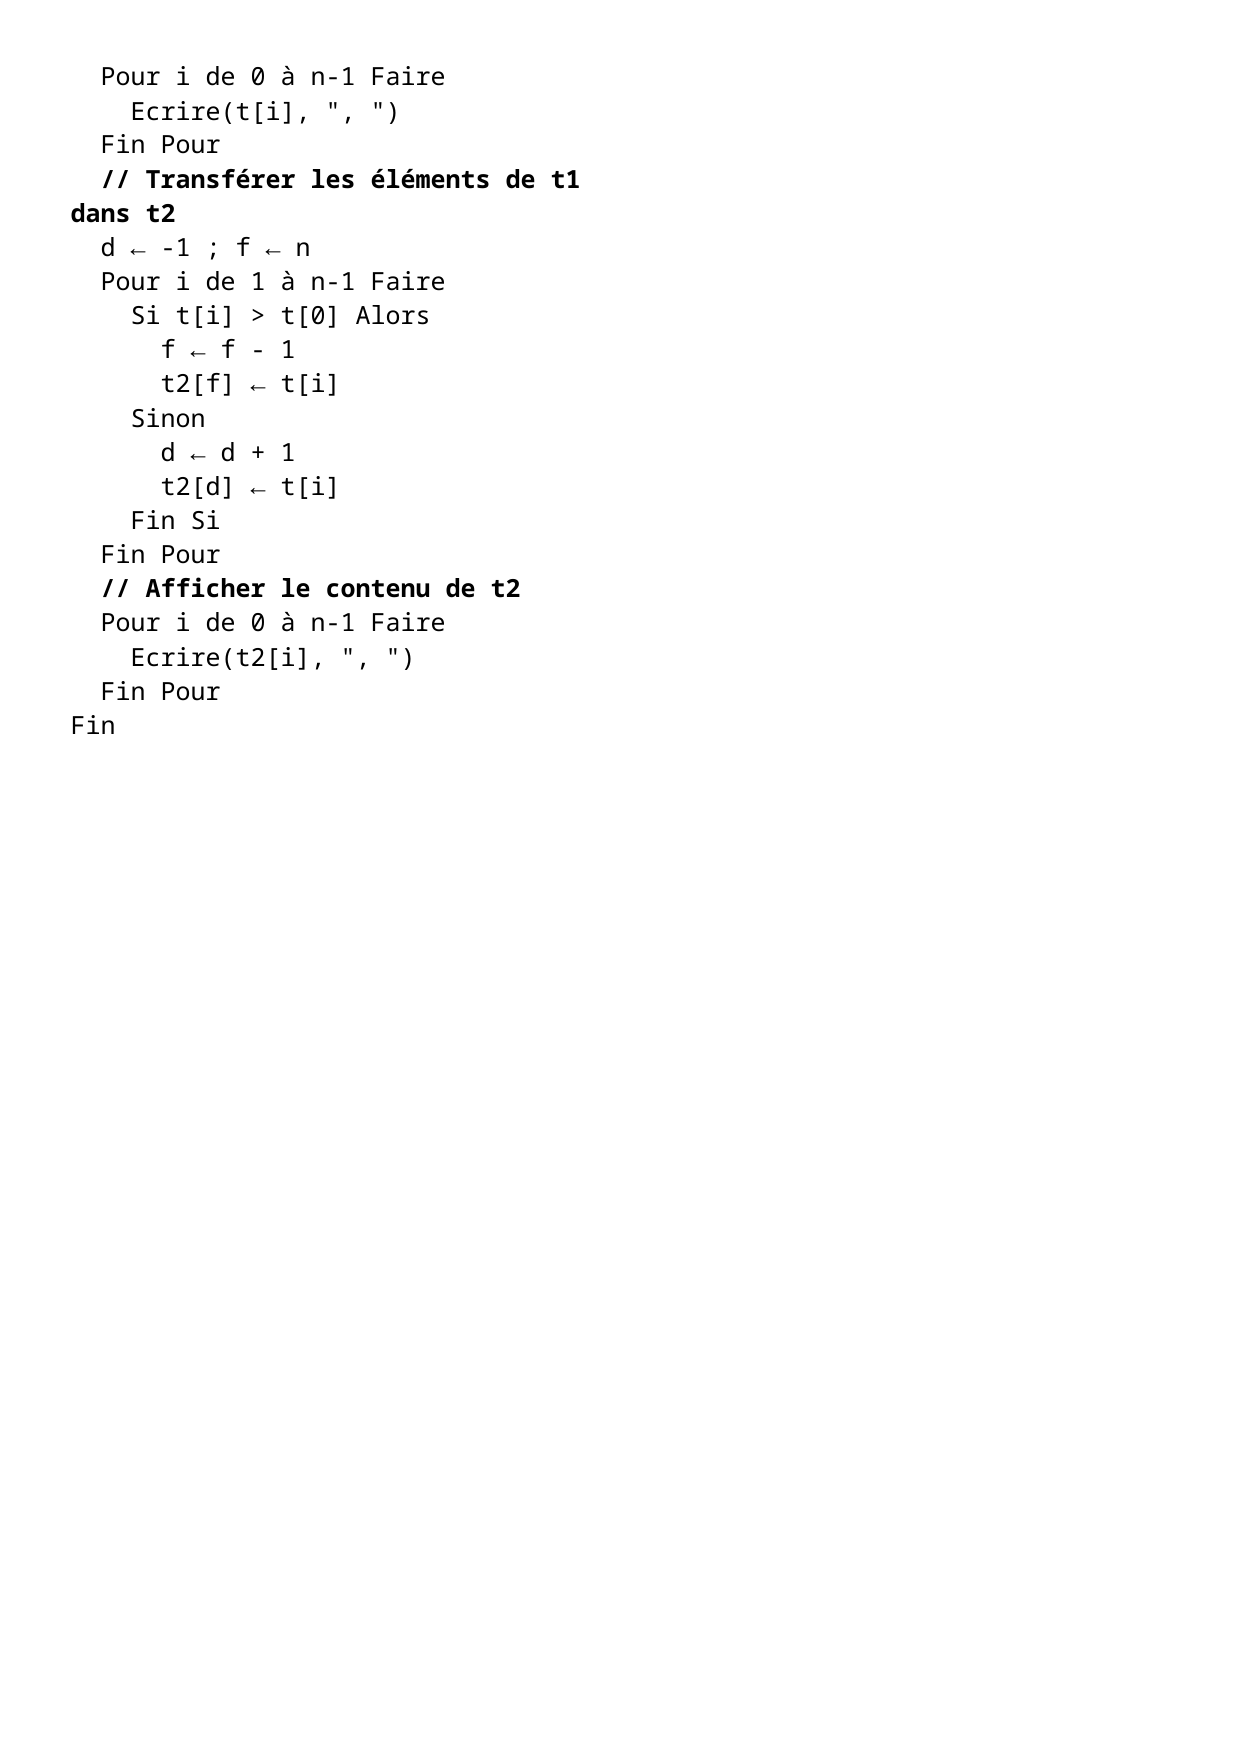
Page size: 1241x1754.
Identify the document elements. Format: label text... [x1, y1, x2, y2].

table_header Pour i de 0 à n-1 Faire Ecrire(t[i], ", ") Fin Pour // Transférer les éléments de t1 dans t2 d ← -1 ; f ← n Pour i de 1 à n-1 Faire Si t[i] > t[0] Alors f ← f - 1 t2[f] ← t[i] Sinon d ← d + 1 t2[d] ← t[i] Fin Si Fin Pour // Afficher le contenu de t2 Pour i de 0 à n-1 Faire Ecrire(t2[i], ", ") Fin Pour Fin [59, 59, 635, 741]
table_header [635, 59, 1003, 741]
